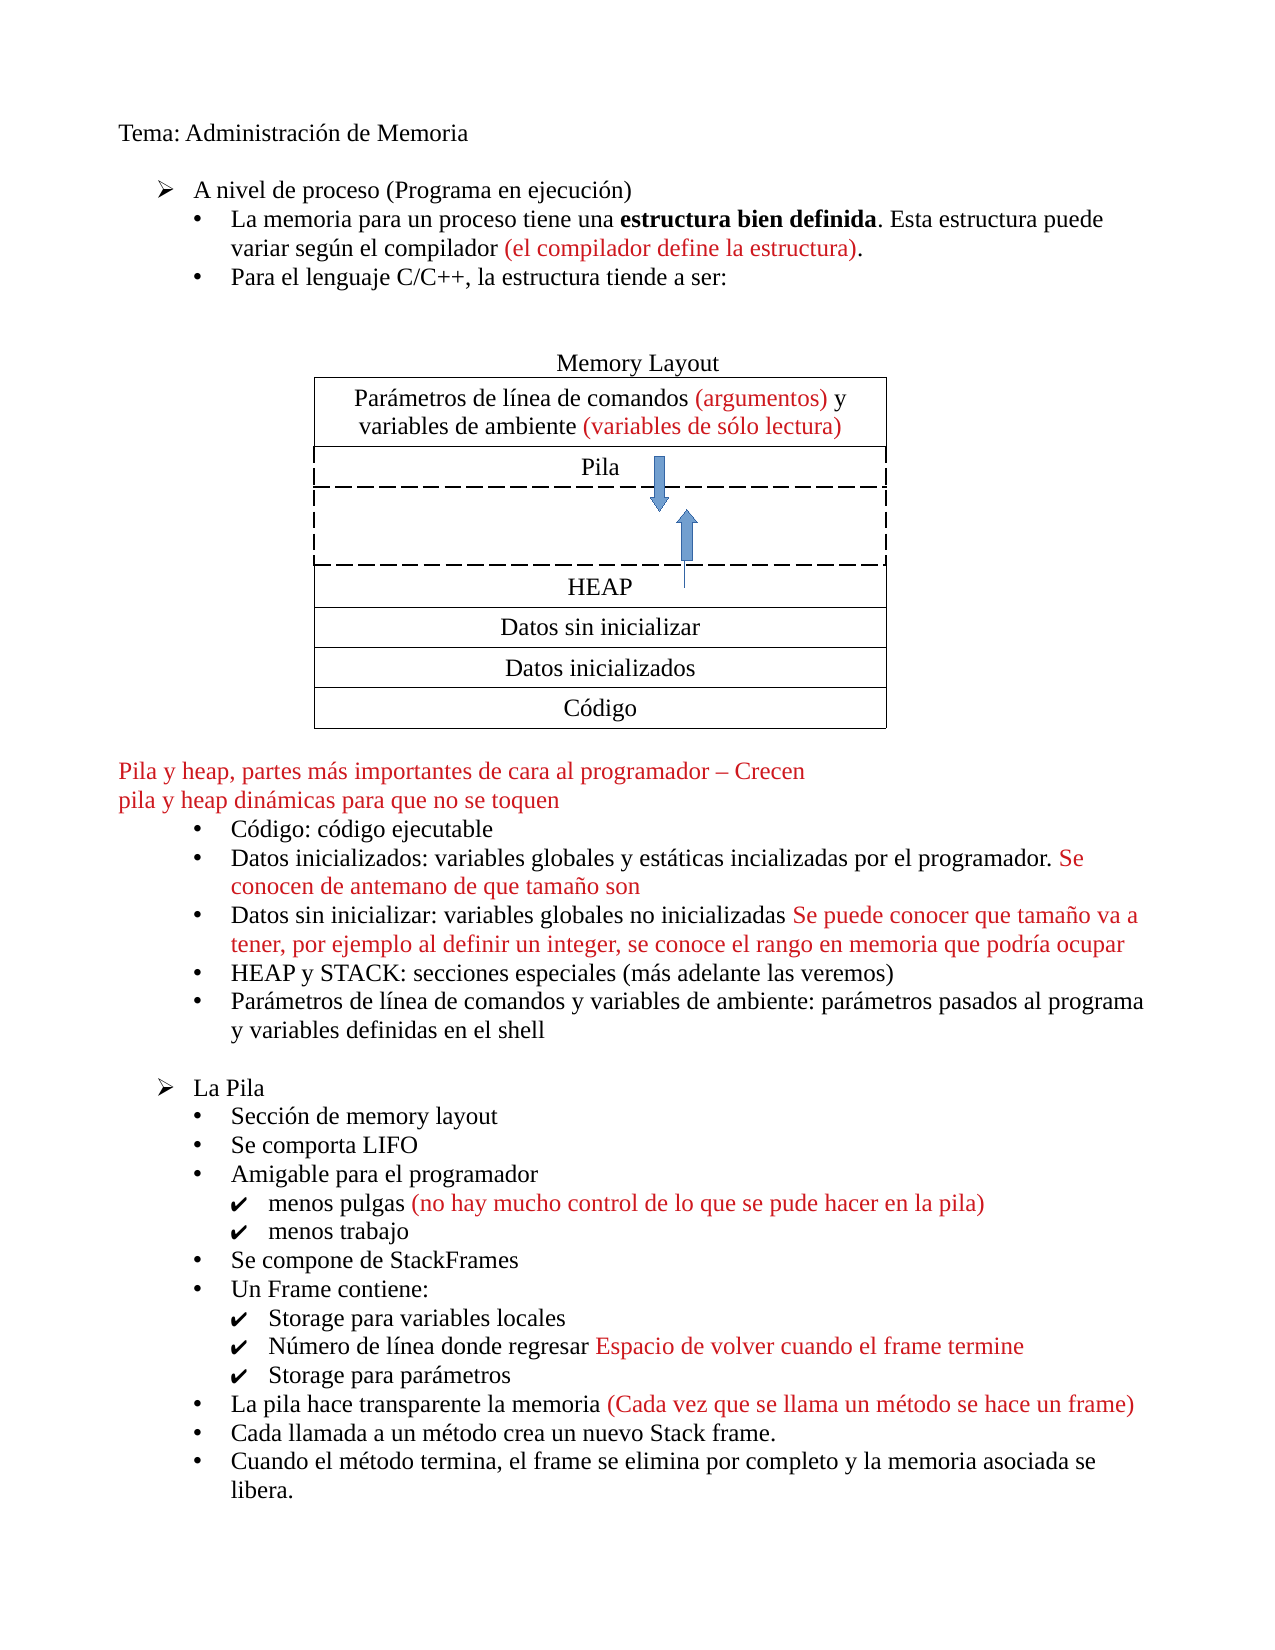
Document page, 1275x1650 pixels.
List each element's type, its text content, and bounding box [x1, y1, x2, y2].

list Número de línea donde regresar Espacio de volver cuando el frame termine [231, 1331, 1157, 1360]
table_cell Pila [314, 447, 886, 486]
list Código: código ejecutable [193, 814, 1157, 843]
list Storage para variables locales [231, 1303, 1157, 1331]
list HEAP y STACK: secciones especiales (más adelante las veremos) [193, 958, 1157, 986]
list Un Frame contiene: [193, 1274, 1157, 1303]
text Memory Layout [118, 348, 1157, 377]
list Se comporta LIFO [193, 1130, 1157, 1159]
table_header Parámetros de línea de comandos (argumentos) y variables de ambiente (variables de sólo lectura) [315, 378, 886, 446]
table_cell Datos sin inicializar [315, 608, 886, 647]
text Pila y heap, partes más importantes de cara al programador – Crecen [118, 756, 1157, 785]
list La pila hace transparente la memoria (Cada vez que se llama un método se hace un frame) [193, 1389, 1157, 1418]
list Cuando el método termina, el frame se elimina por completo y la memoria asociada se libera. [193, 1446, 1157, 1504]
text Tema: Administración de Memoria [118, 118, 1157, 147]
list menos trabajo [231, 1216, 1157, 1245]
list Cada llamada a un método crea un nuevo Stack frame. [193, 1418, 1157, 1446]
list Para el lenguaje C/C++, la estructura tiende a ser: [193, 262, 1157, 291]
list La Pila [156, 1073, 1157, 1101]
list A nivel de proceso (Programa en ejecución) [156, 176, 1157, 204]
text pila y heap dinámicas para que no se toquen [118, 785, 1157, 814]
list La memoria para un proceso tiene una estructura bien definida. Esta estructura puede variar según el compilador (el compilador define la estructura). [193, 204, 1157, 262]
list Sección de memory layout [193, 1101, 1157, 1130]
list Storage para parámetros [231, 1360, 1157, 1389]
list Datos sin inicializar: variables globales no inicializadas Se puede conocer que tamaño va a tener, por ejemplo al definir un integer, se conoce el rango en memoria que podría ocupar [193, 900, 1157, 958]
list menos pulgas (no hay mucho control de lo que se pude hacer en la pila) [231, 1188, 1157, 1216]
table_cell Código [315, 688, 886, 728]
table_cell Datos inicializados [315, 648, 886, 687]
list Parámetros de línea de comandos y variables de ambiente: parámetros pasados al programa y variables definidas en el shell [193, 986, 1157, 1044]
list Datos inicializados: variables globales y estáticas incializadas por el programador. Se conocen de antemano de que tamaño son [193, 843, 1157, 900]
list Amigable para el programador [193, 1159, 1157, 1188]
list Se compone de StackFrames [193, 1245, 1157, 1274]
table_cell HEAP [315, 564, 886, 607]
table_cell [314, 486, 886, 564]
